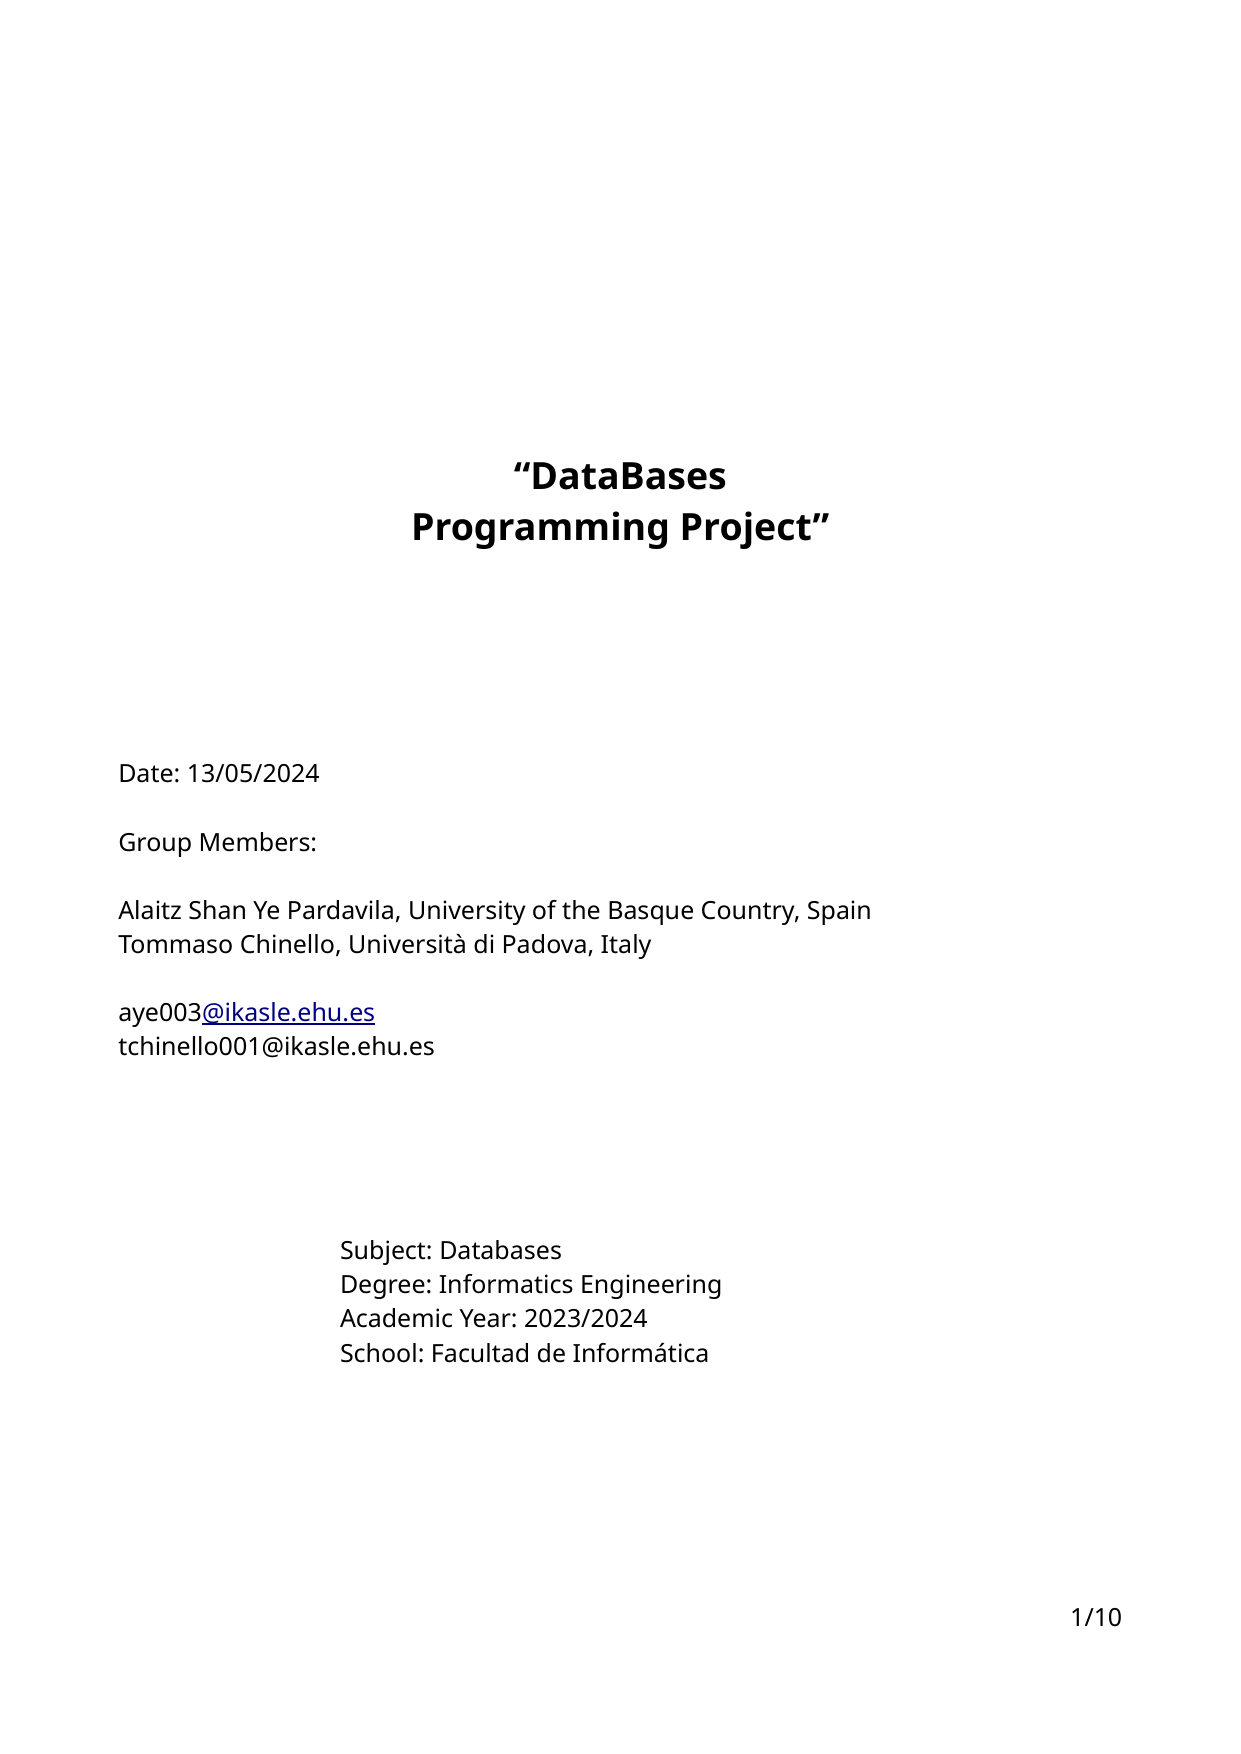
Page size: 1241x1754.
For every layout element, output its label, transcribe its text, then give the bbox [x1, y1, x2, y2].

text Degree: Informatics Engineering [340, 1267, 1122, 1301]
text Date: 13/05/2024 [118, 756, 1122, 790]
text tchinello001@ikasle.ehu.es [118, 1029, 1122, 1063]
text Group Members: [118, 824, 1122, 858]
text Alaitz Shan Ye Pardavila, University of the Basque Country, Spain [118, 892, 1122, 926]
text School: Facultad de Informática [340, 1335, 1122, 1369]
text Programming Project” [118, 501, 1122, 552]
text Subject: Databases [340, 1233, 1122, 1267]
text “DataBases [118, 450, 1122, 501]
text Academic Year: 2023/2024 [340, 1301, 1122, 1335]
text Tommaso Chinello, Università di Padova, Italy [118, 926, 1122, 961]
text aye003@ikasle.ehu.es [118, 994, 1122, 1029]
